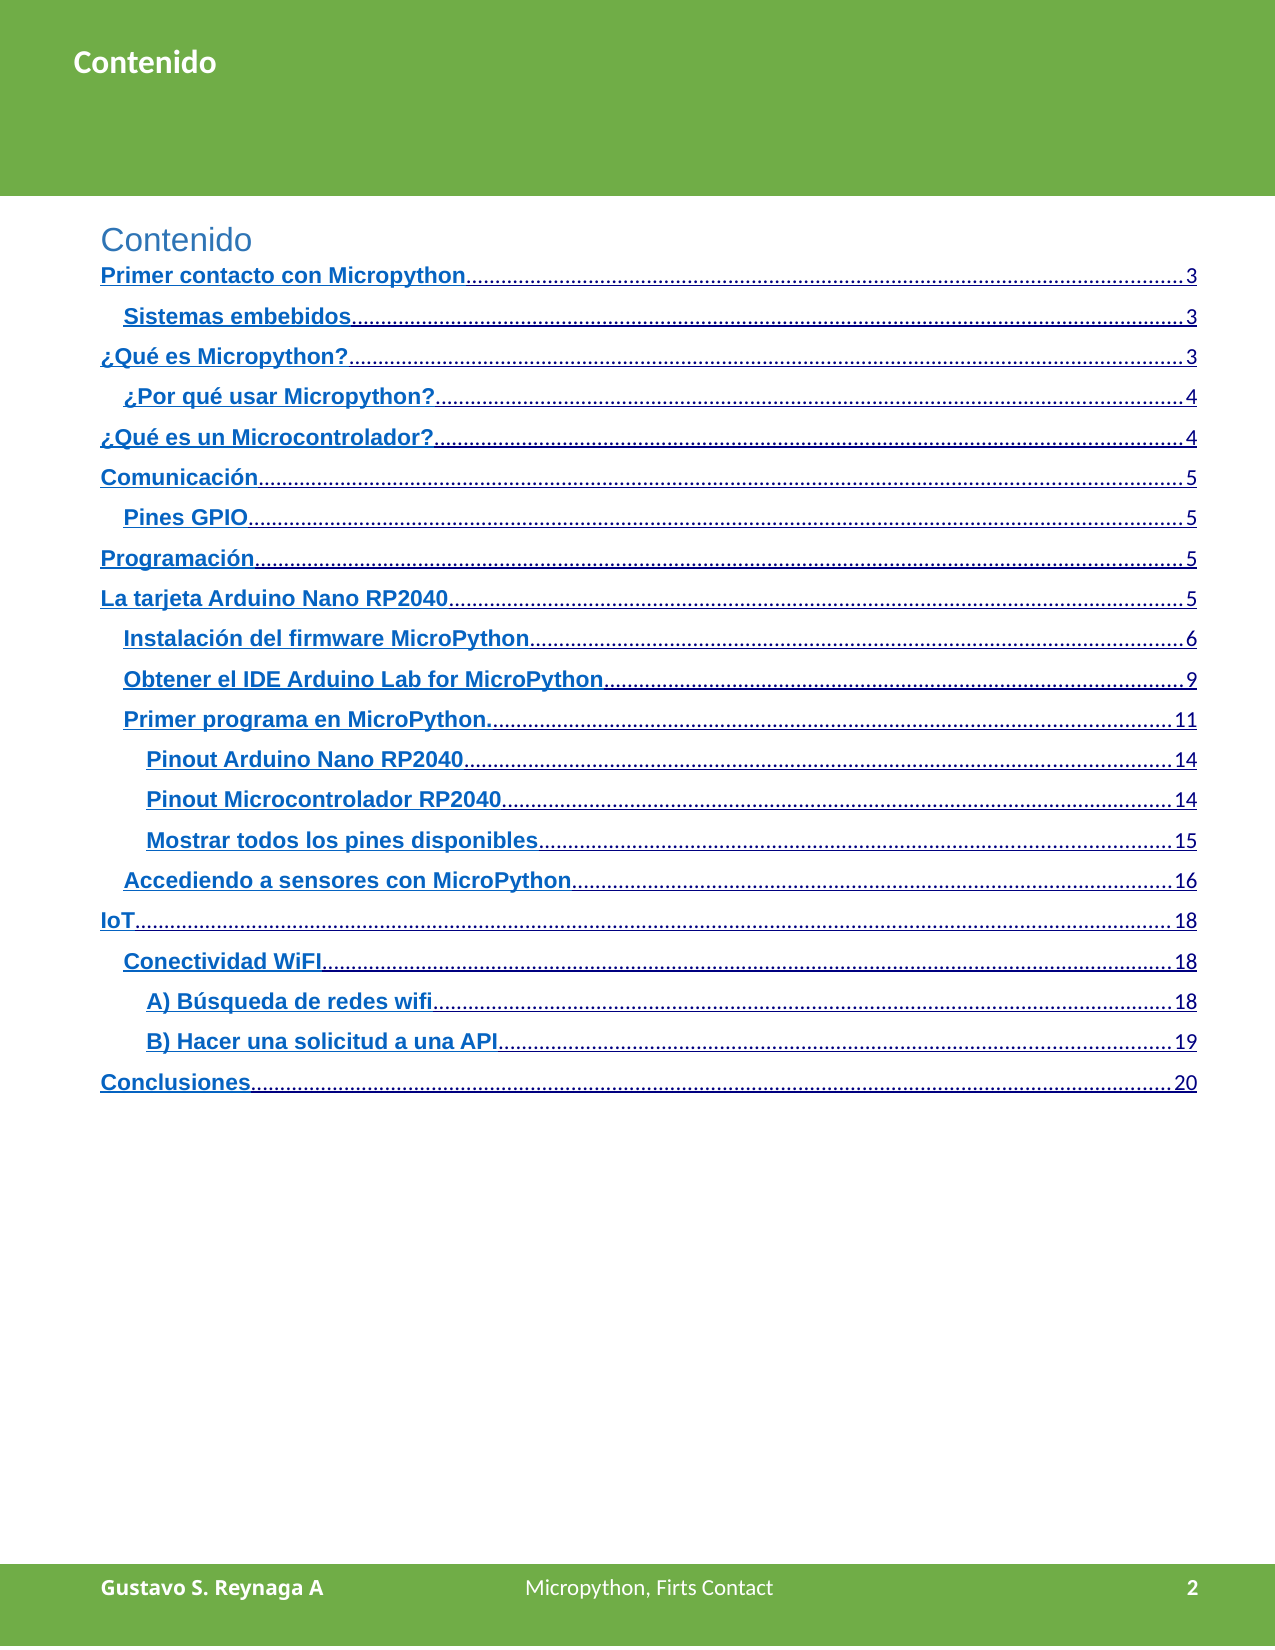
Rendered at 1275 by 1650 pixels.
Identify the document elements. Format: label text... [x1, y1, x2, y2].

text Primer contacto con Micropython 3 [100, 262, 1198, 289]
text A) Búsqueda de redes wifi 18 [146, 987, 1198, 1015]
text ¿Qué es Micropython? 3 [100, 342, 1198, 370]
text ¿Por qué usar Micropython? 4 [123, 382, 1198, 411]
text IoT 18 [100, 907, 1198, 934]
text Pinout Arduino Nano RP2040 14 [146, 745, 1198, 773]
text Sistemas embebidos 3 [123, 302, 1198, 330]
text Pinout Microcontrolador RP2040 14 [146, 786, 1198, 814]
text Obtener el IDE Arduino Lab for MicroPython 9 [123, 665, 1198, 693]
text Contenido [100, 221, 1198, 259]
text Primer programa en MicroPython. 11 [123, 705, 1198, 733]
text Programación 5 [100, 544, 1198, 572]
text Accediendo a sensores con MicroPython 16 [123, 866, 1198, 894]
text La tarjeta Arduino Nano RP2040 5 [100, 584, 1198, 612]
text Mostrar todos los pines disponibles 15 [146, 826, 1198, 854]
text Conclusiones 20 [100, 1068, 1198, 1096]
text Comunicación 5 [100, 463, 1198, 491]
text Instalación del firmware MicroPython 6 [123, 624, 1198, 652]
text ¿Qué es un Microcontrolador? 4 [100, 423, 1198, 451]
text B) Hacer una solicitud a una API 19 [146, 1027, 1198, 1056]
text Pines GPIO 5 [123, 503, 1198, 531]
text Conectividad WiFI 18 [123, 947, 1198, 975]
